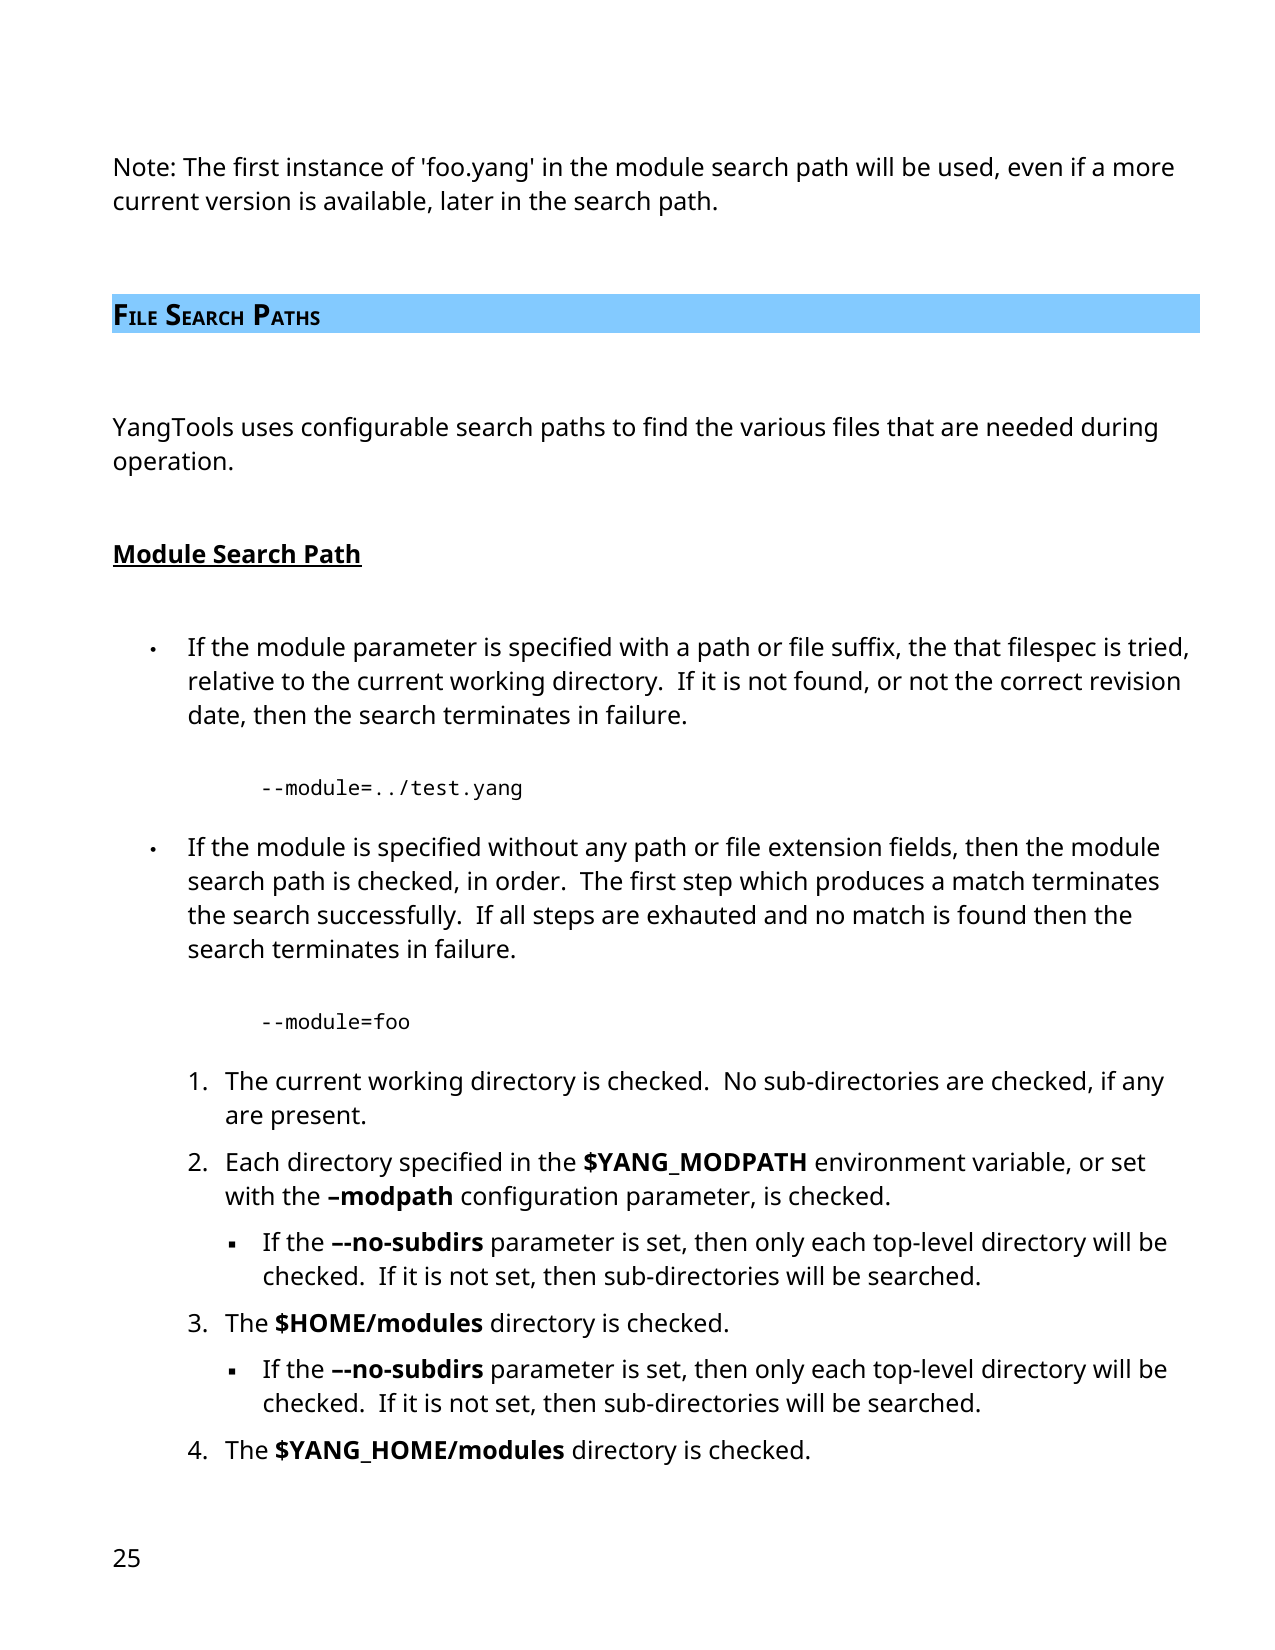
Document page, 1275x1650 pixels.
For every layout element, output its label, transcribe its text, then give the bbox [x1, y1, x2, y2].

text --module=foo [112, 1007, 1200, 1035]
text Note: The first instance of 'foo.yang' in the module search path will be used, even if a more current version is available, later in the search path. [112, 150, 1200, 218]
list The $YANG_HOME/modules directory is checked. [187, 1433, 1200, 1467]
list If the module is specified without any path or file extension fields, then the module search path is checked, in order. The first step which produces a match terminates the search successfully. If all steps are exhauted and no match is found then the search terminates in failure. [150, 829, 1200, 966]
subtitle File Search Paths [112, 294, 1200, 333]
list If the –-no-subdirs parameter is set, then only each top-level directory will be checked. If it is not set, then sub-directories will be searched. [225, 1352, 1200, 1420]
list If the –-no-subdirs parameter is set, then only each top-level directory will be checked. If it is not set, then sub-directories will be searched. [225, 1225, 1200, 1293]
text YangTools uses configurable search paths to find the various files that are needed during operation. [112, 409, 1200, 477]
list Each directory specified in the $YANG_MODPATH environment variable, or set with the –modpath configuration parameter, is checked. [187, 1144, 1200, 1212]
list The $HOME/modules directory is checked. [187, 1306, 1200, 1339]
text Module Search Path [112, 536, 1200, 571]
list The current working directory is checked. No sub-directories are checked, if any are present. [187, 1064, 1200, 1132]
list If the module parameter is specified with a path or file suffix, the that filespec is tried, relative to the current working directory. If it is not found, or not the correct revision date, then the search terminates in failure. [150, 629, 1200, 732]
text --module=../test.yang [112, 773, 1200, 801]
